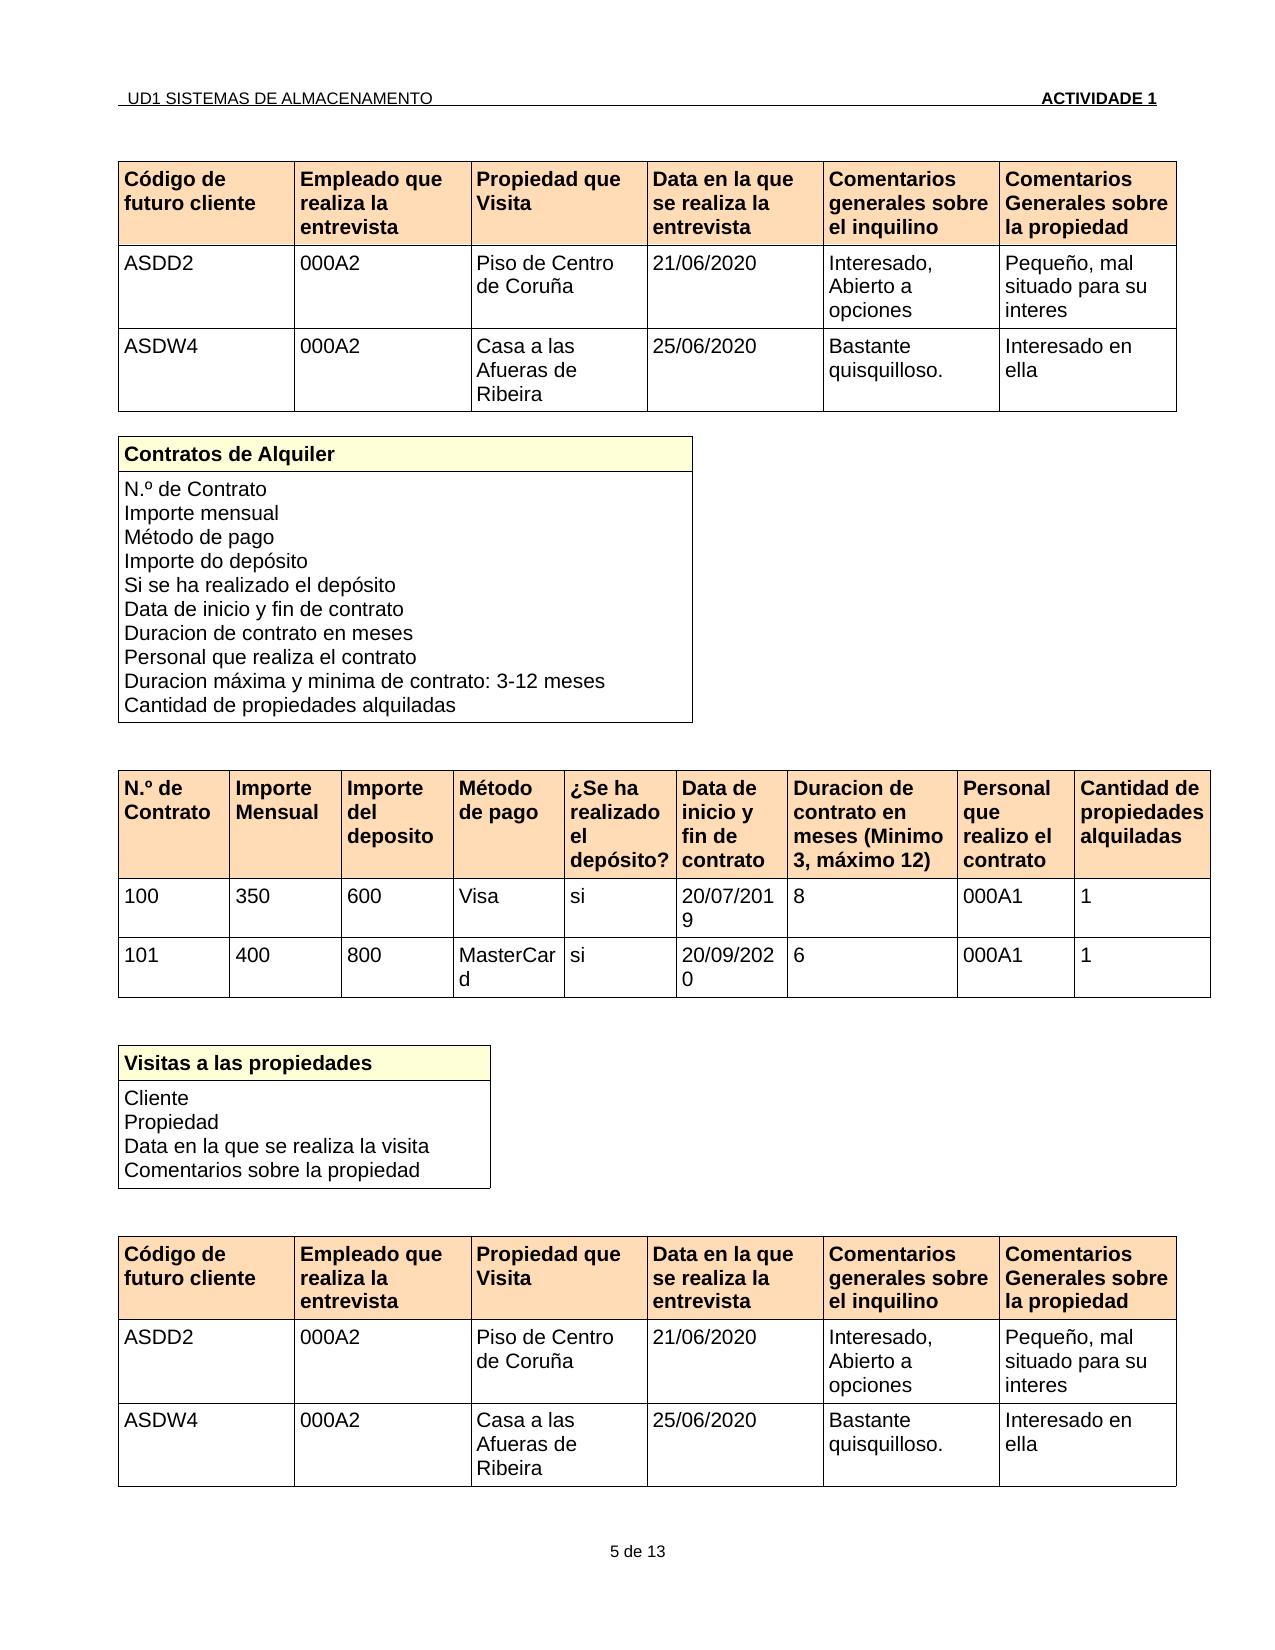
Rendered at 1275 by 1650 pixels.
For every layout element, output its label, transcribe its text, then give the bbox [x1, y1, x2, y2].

table_header Data de inicio y fin de contrato [677, 771, 787, 878]
table_cell ASDW4 [119, 1404, 294, 1486]
table_cell Pequeño, mal situado para su interes [1000, 246, 1176, 328]
table_header Data en la que se realiza la entrevista [648, 162, 823, 244]
table_cell ASDD2 [119, 246, 294, 328]
table_cell Casa a las Afueras de Ribeira [472, 329, 647, 411]
table_header Duracion de contrato en meses (Minimo 3, máximo 12) [788, 771, 957, 878]
table_cell Piso de Centro de Coruña [472, 246, 647, 328]
table_header Código de futuro cliente [119, 1237, 294, 1319]
table_cell 6 [788, 938, 957, 997]
table_header Código de futuro cliente [119, 162, 294, 244]
table_header Cantidad de propiedades alquiladas [1075, 771, 1210, 878]
table_cell 000A1 [958, 938, 1074, 997]
table_cell Pequeño, mal situado para su interes [1000, 1320, 1176, 1402]
table_cell Visa [454, 879, 564, 937]
table_header Comentarios Generales sobre la propiedad [1000, 1237, 1176, 1319]
table_cell 800 [342, 938, 453, 997]
table_header Comentarios generales sobre el inquilino [824, 162, 999, 244]
table_cell 1 [1075, 879, 1210, 937]
table_cell 000A2 [295, 1404, 471, 1486]
table_header Empleado que realiza la entrevista [295, 162, 471, 244]
table_cell 21/06/2020 [648, 246, 823, 328]
table_header Empleado que realiza la entrevista [295, 1237, 471, 1319]
table_cell 20/07/2019 [677, 879, 787, 937]
table_header Contratos de Alquiler [119, 437, 692, 471]
table_cell 350 [230, 879, 341, 937]
table_cell 600 [342, 879, 453, 937]
table_header Importe del deposito [342, 771, 453, 878]
table_cell 400 [230, 938, 341, 997]
table_header N.º de Contrato [119, 771, 229, 878]
table_cell Interesado, Abierto a opciones [824, 1320, 999, 1402]
table_cell Casa a las Afueras de Ribeira [472, 1404, 647, 1486]
table_cell 000A2 [295, 329, 471, 411]
table_cell 000A1 [958, 879, 1074, 937]
table_cell ASDW4 [119, 329, 294, 411]
table_cell Piso de Centro de Coruña [472, 1320, 647, 1402]
table_header Comentarios generales sobre el inquilino [824, 1237, 999, 1319]
table_cell si [565, 938, 676, 997]
table_cell Interesado en ella [1000, 1404, 1176, 1486]
table_cell 101 [119, 938, 229, 997]
table_header Personal que realizo el contrato [958, 771, 1074, 878]
table_cell ASDD2 [119, 1320, 294, 1402]
table_cell 100 [119, 879, 229, 937]
table_header Comentarios Generales sobre la propiedad [1000, 162, 1176, 244]
table_header Importe Mensual [230, 771, 341, 878]
table_cell N.º de Contrato Importe mensual Método de pago Importe do depósito Si se ha realizado el depósito Data de inicio y fin de contrato Duracion de contrato en meses Personal que realiza el contrato Duracion máxima y minima de contrato: 3-12 meses Cantidad de propiedades alquiladas [119, 472, 692, 722]
table_cell Interesado, Abierto a opciones [824, 246, 999, 328]
table_header Data en la que se realiza la entrevista [648, 1237, 823, 1319]
table_cell 8 [788, 879, 957, 937]
table_cell Bastante quisquilloso. [824, 1404, 999, 1486]
table_cell 25/06/2020 [648, 329, 823, 411]
table_cell 25/06/2020 [648, 1404, 823, 1486]
table_cell si [565, 879, 676, 937]
table_cell 000A2 [295, 1320, 471, 1402]
table_header Visitas a las propiedades [119, 1046, 490, 1080]
table_cell Bastante quisquilloso. [824, 329, 999, 411]
table_header Propiedad que Visita [472, 1237, 647, 1319]
table_cell 20/09/2020 [677, 938, 787, 997]
table_cell MasterCard [454, 938, 564, 997]
table_cell 21/06/2020 [648, 1320, 823, 1402]
table_cell Interesado en ella [1000, 329, 1176, 411]
table_header Método de pago [454, 771, 564, 878]
table_cell Cliente Propiedad Data en la que se realiza la visita Comentarios sobre la propiedad [119, 1081, 490, 1187]
table_cell 000A2 [295, 246, 471, 328]
table_header ¿Se ha realizado el depósito? [565, 771, 676, 878]
table_header Propiedad que Visita [472, 162, 647, 244]
table_cell 1 [1075, 938, 1210, 997]
